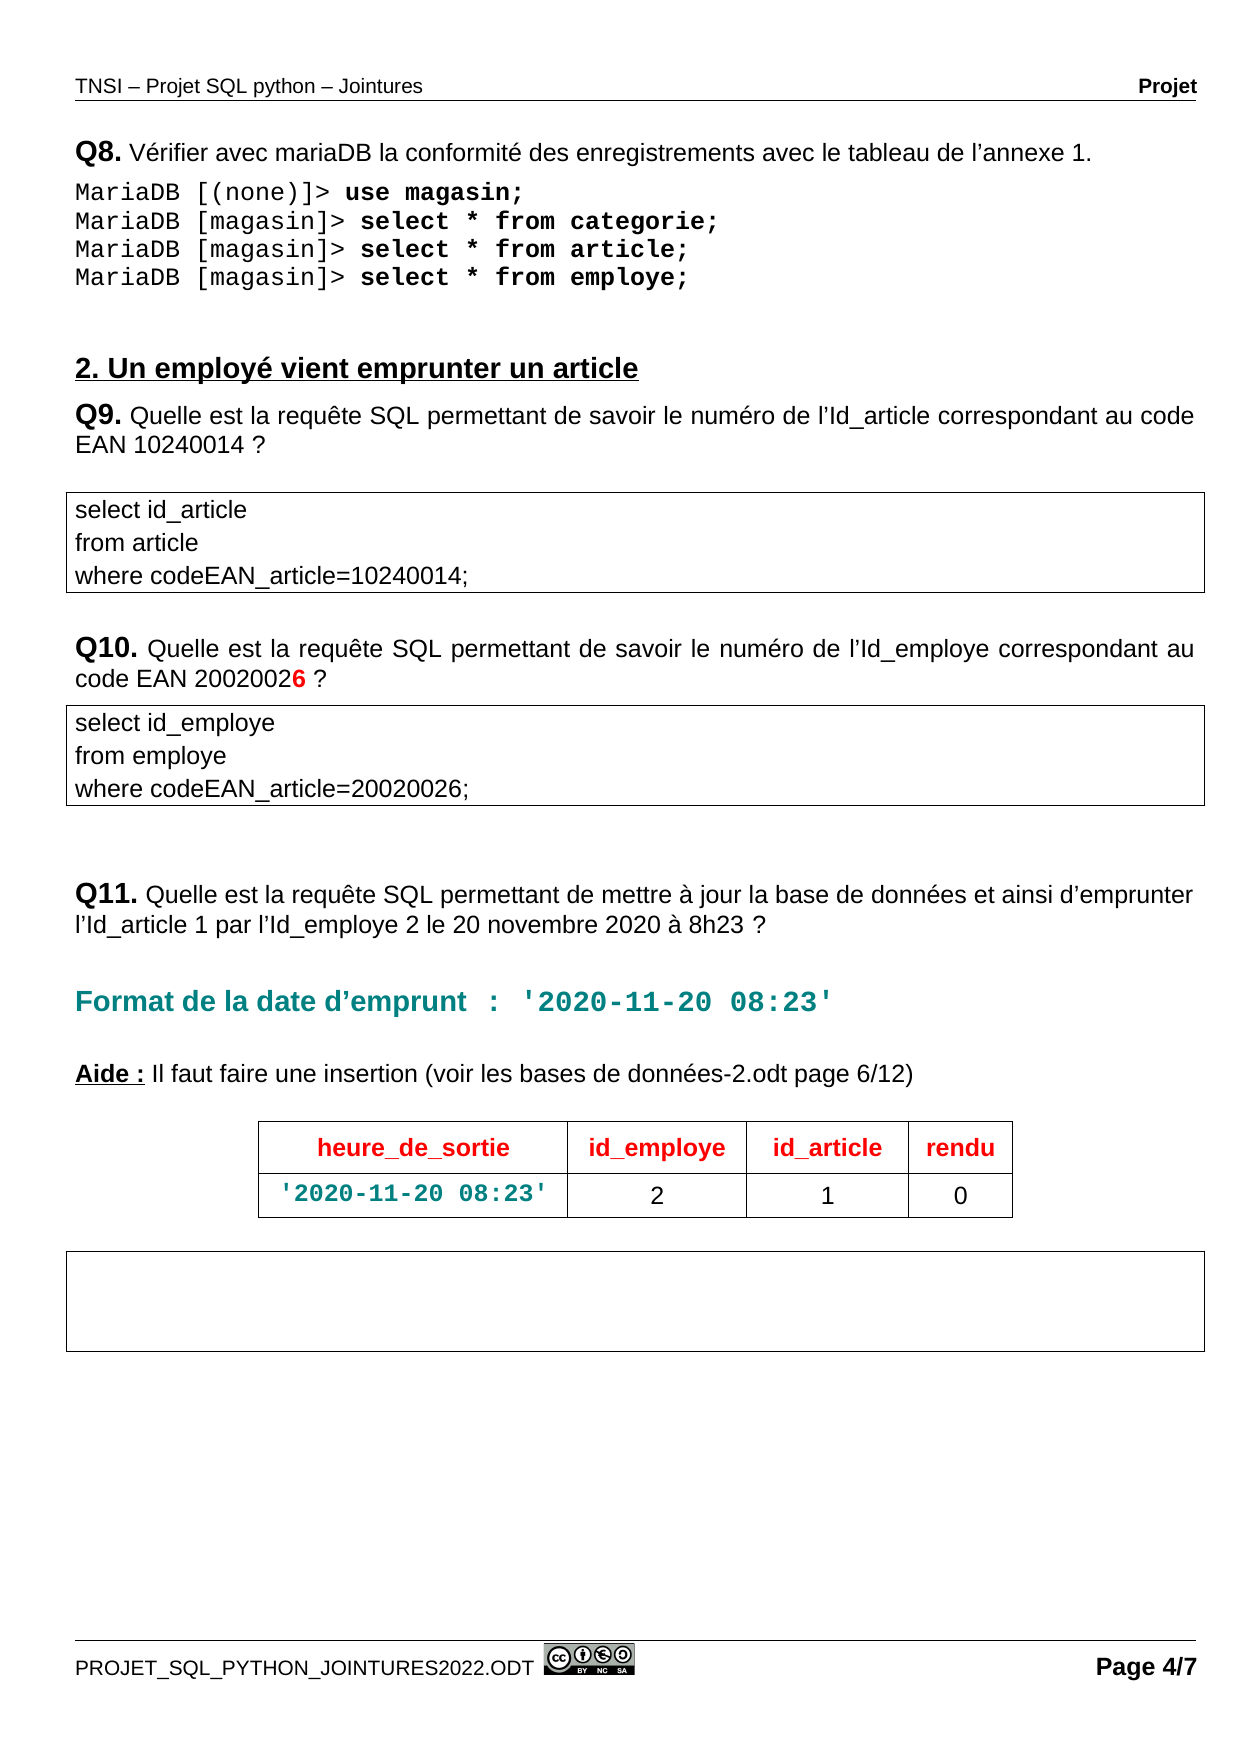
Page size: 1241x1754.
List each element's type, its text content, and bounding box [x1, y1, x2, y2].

text where codeEAN_article=10240014; [67, 558, 1204, 592]
text Aide : Il faut faire une insertion (voir les bases de données-2.odt page 6/12) [75, 1059, 1196, 1088]
text Q8. Vérifier avec mariaDB la conformité des enregistrements avec le tableau de l’annexe 1. [75, 134, 1196, 167]
text from article [67, 525, 1204, 557]
list Un employé vient emprunter un article [75, 351, 1196, 384]
text Q9. Quelle est la requête SQL permettant de savoir le numéro de l’Id_article correspondant au code EAN 10240014 ? [75, 397, 1196, 459]
table_header id_employe [568, 1122, 746, 1173]
text MariaDB [magasin]> select * from employe; [75, 265, 1196, 293]
text where codeEAN_article=20020026; [67, 771, 1204, 805]
table_cell 2 [568, 1174, 746, 1217]
text MariaDB [(none)]> use magasin; [75, 180, 1196, 208]
table_cell 0 [909, 1174, 1012, 1217]
text Q10. Quelle est la requête SQL permettant de savoir le numéro de l’Id_employe correspondant au code EAN 20020026 ? [75, 630, 1196, 693]
text Q11. Quelle est la requête SQL permettant de mettre à jour la base de données et ainsi d’emprunter l’Id_article 1 par l’Id_employe 2 le 20 novembre 2020 à 8h23 ? [75, 877, 1196, 939]
table_header heure_de_sortie [259, 1122, 567, 1173]
text select id_employe [67, 706, 1204, 737]
text MariaDB [magasin]> select * from article; [75, 237, 1196, 265]
table_cell 1 [747, 1174, 908, 1217]
picture [543, 1643, 635, 1675]
table_cell '2020-11-20 08:23' [259, 1174, 567, 1217]
text MariaDB [magasin]> select * from categorie; [75, 208, 1196, 237]
table_header id_article [747, 1122, 908, 1173]
text Format de la date d’emprunt : '2020-11-20 08:23' [75, 984, 1196, 1021]
table_header rendu [909, 1122, 1012, 1173]
text select id_article [67, 493, 1204, 524]
text from employe [67, 738, 1204, 770]
